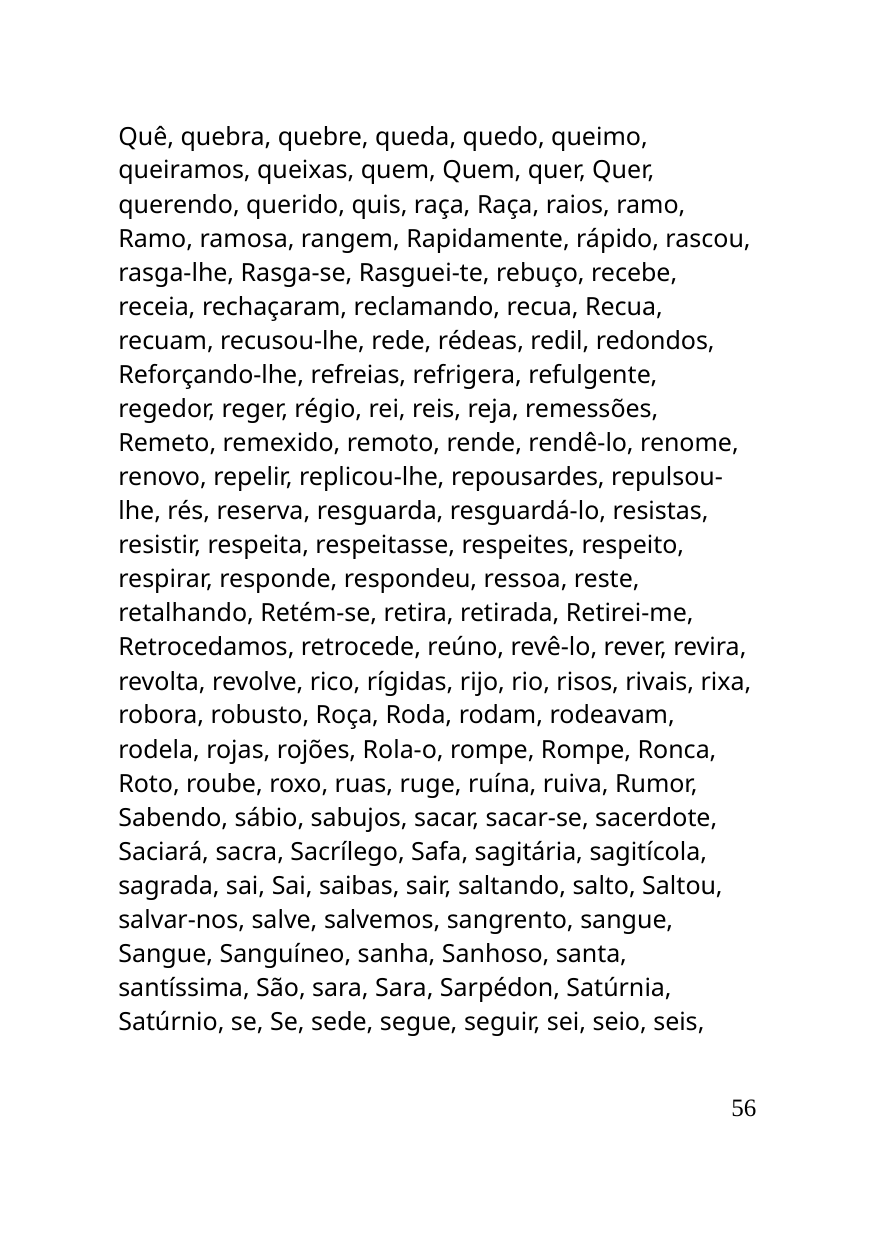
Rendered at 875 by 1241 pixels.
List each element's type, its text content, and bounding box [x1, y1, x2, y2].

text Quê, quebra, quebre, queda, quedo, queimo, queiramos, queixas, quem, Quem, quer, Quer, querendo, querido, quis, raça, Raça, raios, ramo, Ramo, ramosa, rangem, Rapidamente, rápido, rascou, rasga-lhe, Rasga-se, Rasguei-te, rebuço, recebe, receia, rechaçaram, reclamando, recua, Recua, recuam, recusou-lhe, rede, rédeas, redil, redondos, Reforçando-lhe, refreias, refrigera, refulgente, regedor, reger, régio, rei, reis, reja, remessões, Remeto, remexido, remoto, rende, rendê-lo, renome, renovo, repelir, replicou-lhe, repousardes, repulsou-lhe, rés, reserva, resguarda, resguardá-lo, resistas, resistir, respeita, respeitasse, respeites, respeito, respirar, responde, respondeu, ressoa, reste, retalhando, Retém-se, retira, retirada, Retirei-me, Retrocedamos, retrocede, reúno, revê-lo, rever, revira, revolta, revolve, rico, rígidas, rijo, rio, risos, rivais, rixa, robora, robusto, Roça, Roda, rodam, rodeavam, rodela, rojas, rojões, Rola-o, rompe, Rompe, Ronca, Roto, roube, roxo, ruas, ruge, ruína, ruiva, Rumor, Sabendo, sábio, sabujos, sacar, sacar-se, sacerdote, Saciará, sacra, Sacrílego, Safa, sagitária, sagitícola, sagrada, sai, Sai, saibas, sair, saltando, salto, Saltou, salvar-nos, salve, salvemos, sangrento, sangue, Sangue, Sanguíneo, sanha, Sanhoso, santa, santíssima, São, sara, Sara, Sarpédon, Satúrnia, Satúrnio, se, Se, sede, segue, seguir, sei, seio, seis, [118, 118, 756, 1038]
